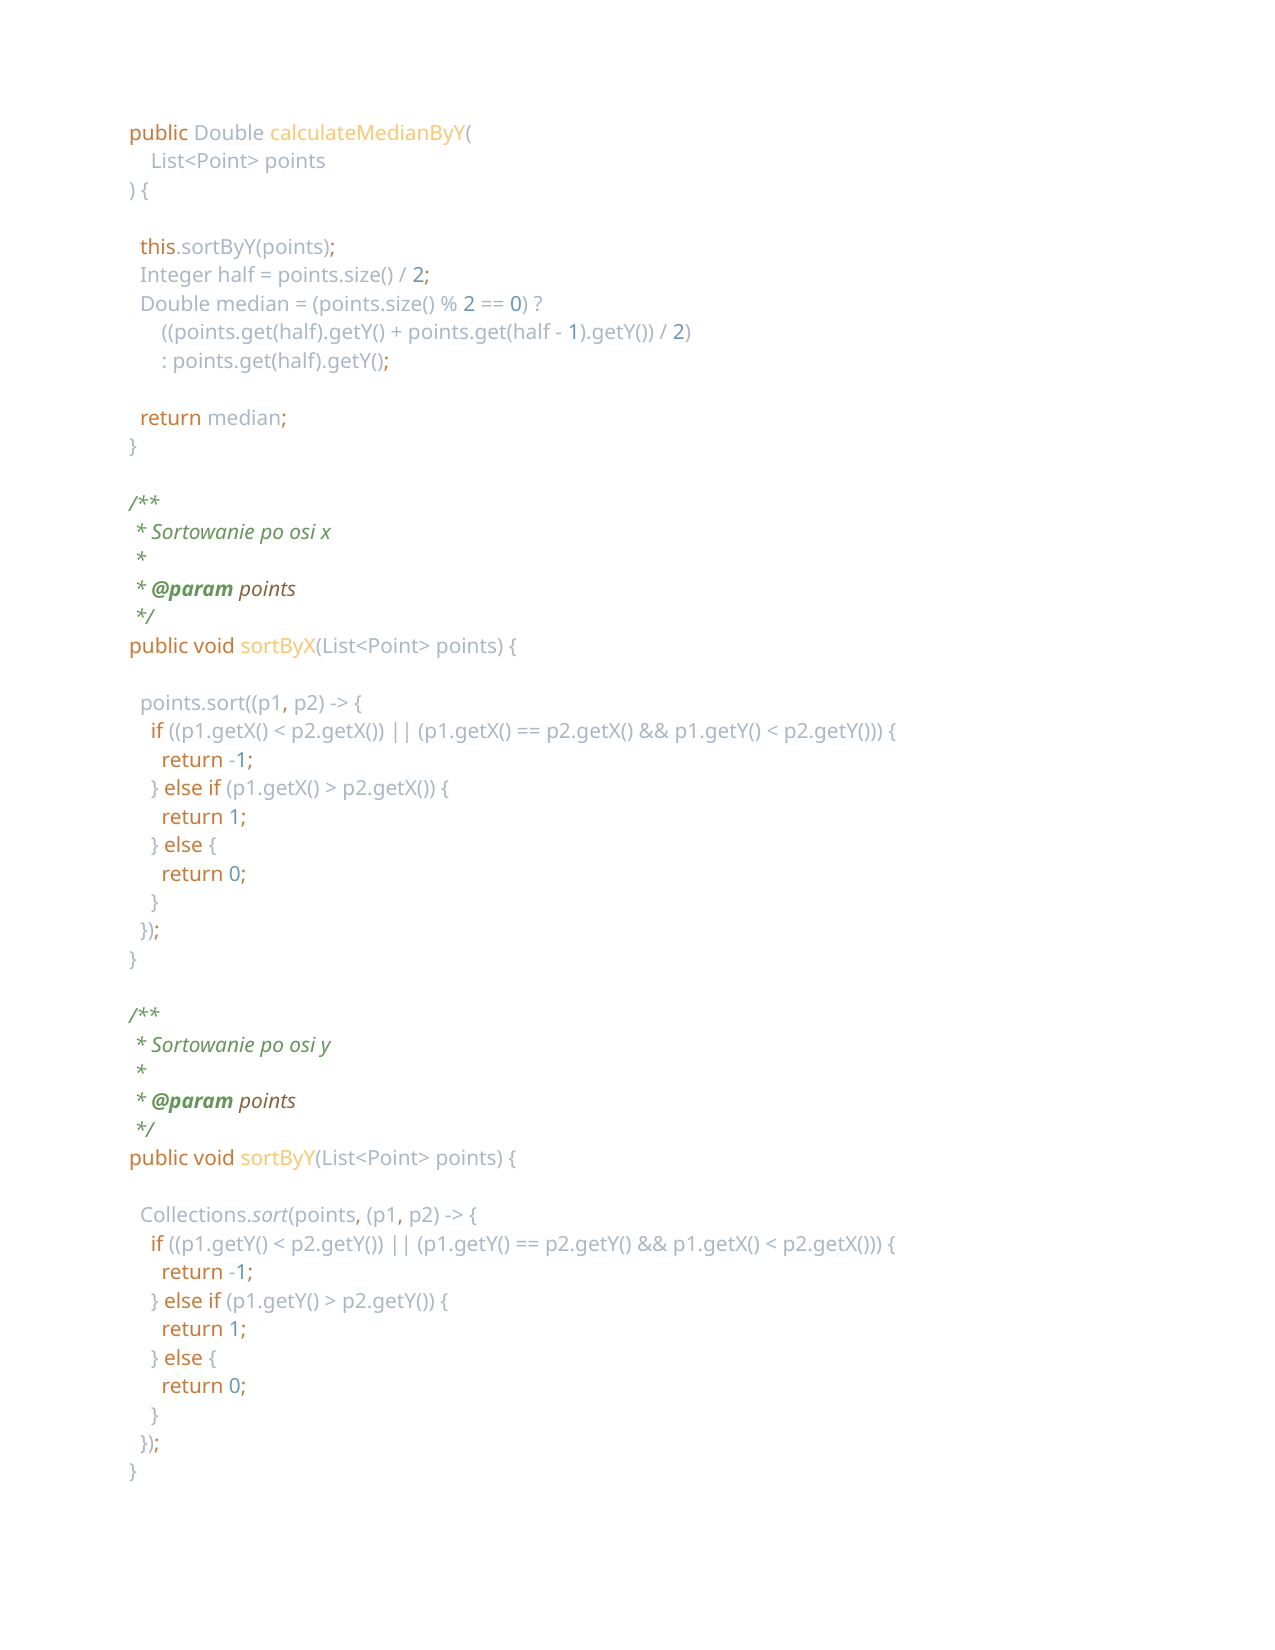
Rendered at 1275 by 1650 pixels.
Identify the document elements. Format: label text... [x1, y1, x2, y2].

text public Double calculateMedianByY( List<Point> points ) { this.sortByY(points); Integer half = points.size() / 2; Double median = (points.size() % 2 == 0) ? ((points.get(half).getY() + points.get(half - 1).getY()) / 2) : points.get(half).getY(); return median; } /** * Sortowanie po osi x * * @param points */ public void sortByX(List<Point> points) { points.sort((p1, p2) -> { if ((p1.getX() < p2.getX()) || (p1.getX() == p2.getX() && p1.getY() < p2.getY())) { return -1; } else if (p1.getX() > p2.getX()) { return 1; } else { return 0; } }); } /** * Sortowanie po osi y * * @param points */ public void sortByY(List<Point> points) { Collections.sort(points, (p1, p2) -> { if ((p1.getY() < p2.getY()) || (p1.getY() == p2.getY() && p1.getX() < p2.getX())) { return -1; } else if (p1.getY() > p2.getY()) { return 1; } else { return 0; } }); } [118, 118, 1157, 1514]
